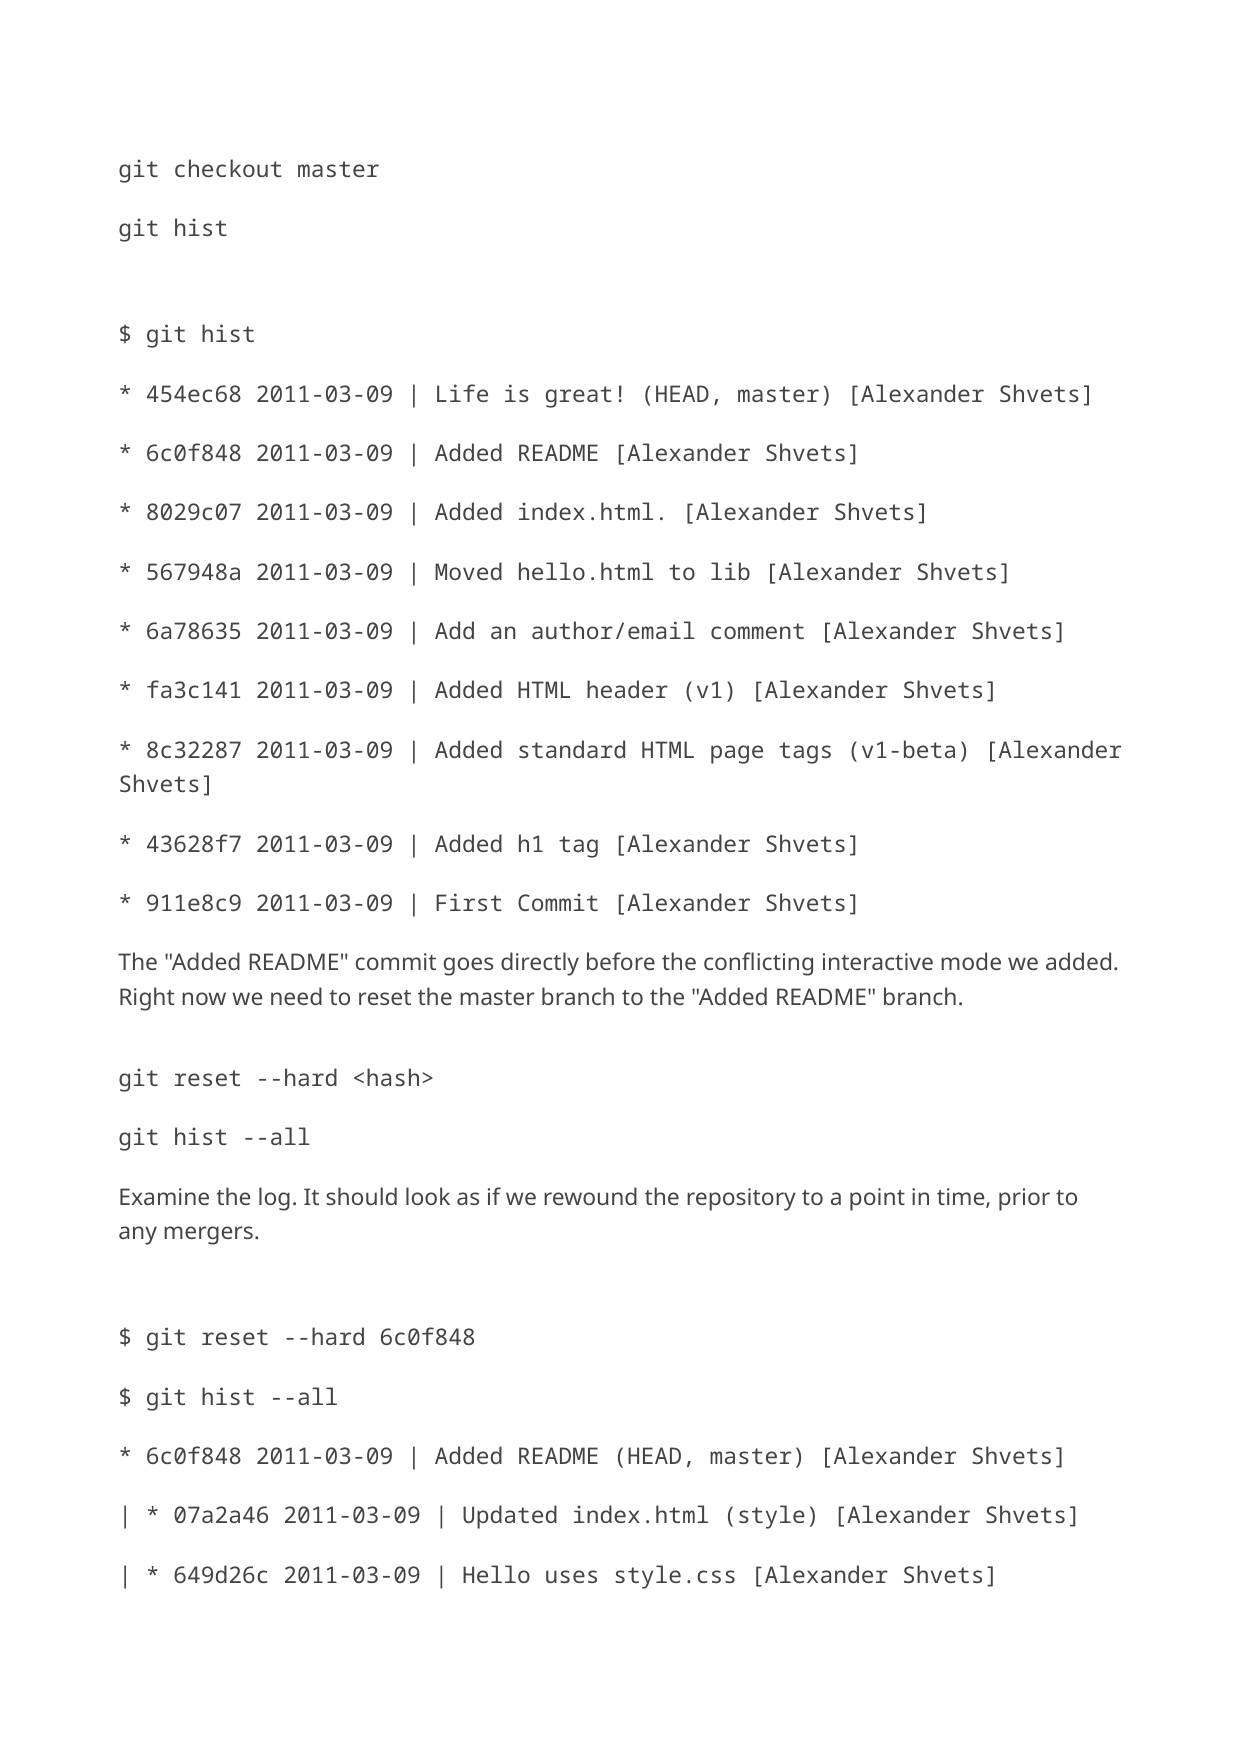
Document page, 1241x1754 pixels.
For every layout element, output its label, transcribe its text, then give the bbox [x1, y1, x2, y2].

subtitle RESULT: [118, 284, 1122, 315]
text * 911e8c9 2011-03-09 | First Commit [Alexander Shvets] [118, 884, 1122, 918]
text The "Added README" commit goes directly before the conflicting interactive mode we added. Right now we need to reset the master branch to the "Added README" branch. [118, 943, 1122, 1012]
text * 6c0f848 2011-03-09 | Added README [Alexander Shvets] [118, 434, 1122, 468]
text $ git hist --all [118, 1377, 1122, 1412]
text git hist --all [118, 1118, 1122, 1152]
text * 8c32287 2011-03-09 | Added standard HTML page tags (v1-beta) [Alexander Shvets] [118, 731, 1122, 799]
text git reset --hard <hash> [118, 1059, 1122, 1093]
text * 454ec68 2011-03-09 | Life is great! (HEAD, master) [Alexander Shvets] [118, 374, 1122, 409]
text Examine the log. It should look as if we rewound the repository to a point in time, prior to any mergers. [118, 1177, 1122, 1246]
text * 6c0f848 2011-03-09 | Added README (HEAD, master) [Alexander Shvets] [118, 1437, 1122, 1471]
text $ git reset --hard 6c0f848 [118, 1318, 1122, 1352]
subtitle RUN: [118, 1027, 1122, 1059]
text * 8029c07 2011-03-09 | Added index.html. [Alexander Shvets] [118, 493, 1122, 527]
subtitle RUN: [118, 118, 1122, 149]
text * fa3c141 2011-03-09 | Added HTML header (v1) [Alexander Shvets] [118, 671, 1122, 706]
text * 6a78635 2011-03-09 | Add an author/email comment [Alexander Shvets] [118, 612, 1122, 646]
text | * 649d26c 2011-03-09 | Hello uses style.css [Alexander Shvets] [118, 1556, 1122, 1590]
subtitle RESULT: [118, 1287, 1122, 1318]
text * 43628f7 2011-03-09 | Added h1 tag [Alexander Shvets] [118, 824, 1122, 859]
text $ git hist [118, 315, 1122, 349]
text git checkout master [118, 149, 1122, 184]
text | * 07a2a46 2011-03-09 | Updated index.html (style) [Alexander Shvets] [118, 1496, 1122, 1531]
text git hist [118, 209, 1122, 243]
text * 567948a 2011-03-09 | Moved hello.html to lib [Alexander Shvets] [118, 552, 1122, 587]
